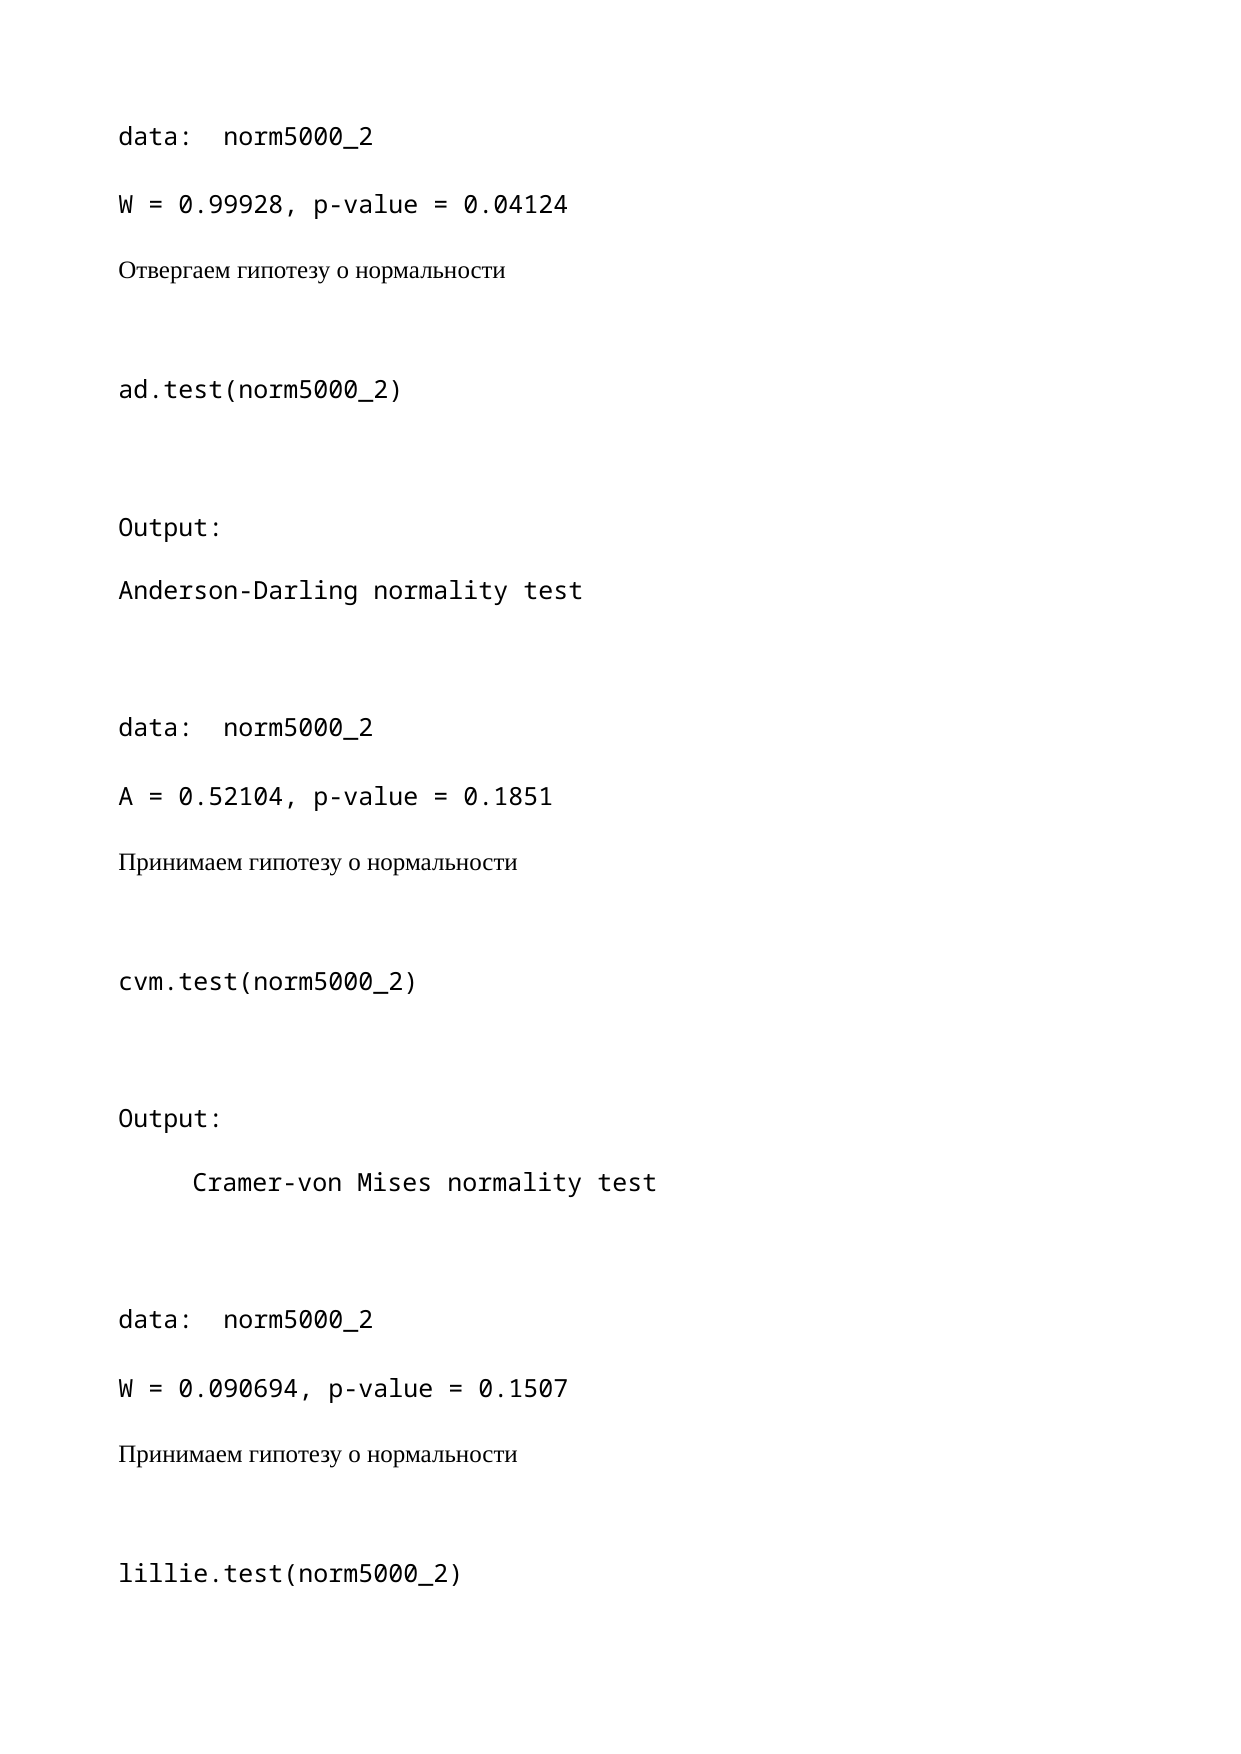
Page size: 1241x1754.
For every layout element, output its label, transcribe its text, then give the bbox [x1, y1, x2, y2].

text data: norm5000_2 [118, 710, 1122, 744]
text data: norm5000_2 [118, 1302, 1122, 1336]
text Cramer-von Mises normality test [118, 1164, 1122, 1199]
text Принимаем гипотезу о нормальности [118, 847, 1122, 876]
text lillie.test(norm5000_2) [118, 1556, 1122, 1590]
text A = 0.52104, p-value = 0.1851 [118, 779, 1122, 813]
text Output: [118, 509, 1122, 543]
text ad.test(norm5000_2) [118, 372, 1122, 406]
text Отвергаем гипотезу о нормальности [118, 255, 1122, 284]
text W = 0.090694, p-value = 0.1507 [118, 1371, 1122, 1404]
text Anderson-Darling normality test [118, 573, 1122, 607]
text Принимаем гипотезу о нормальности [118, 1439, 1122, 1468]
text data: norm5000_2 [118, 118, 1122, 152]
text W = 0.99928, p-value = 0.04124 [118, 187, 1122, 221]
text Output: [118, 1101, 1122, 1135]
text cvm.test(norm5000_2) [118, 964, 1122, 998]
